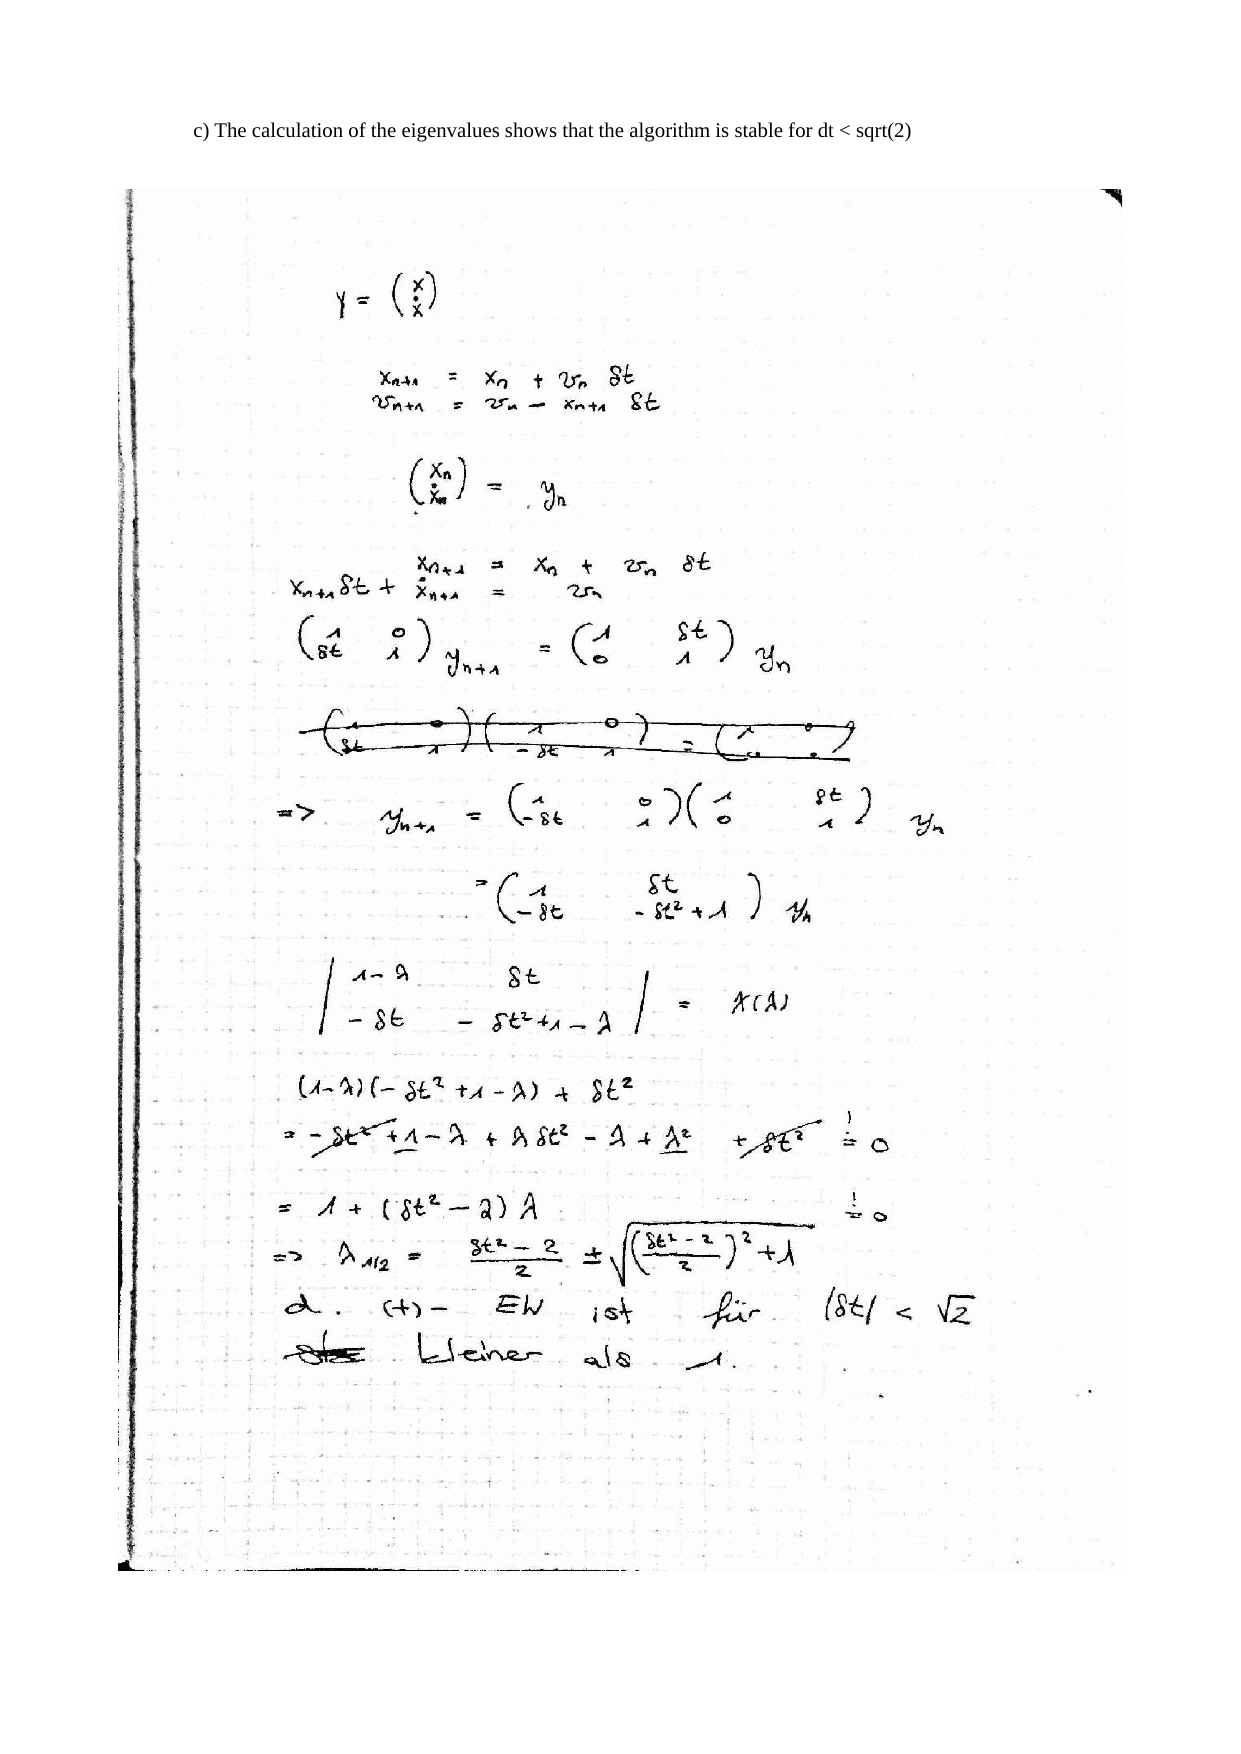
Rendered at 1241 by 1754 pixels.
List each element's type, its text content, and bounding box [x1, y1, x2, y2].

list c) The calculation of the eigenvalues shows that the algorithm is stable for dt < sqrt(2) [156, 118, 1122, 142]
picture [118, 169, 1123, 1589]
